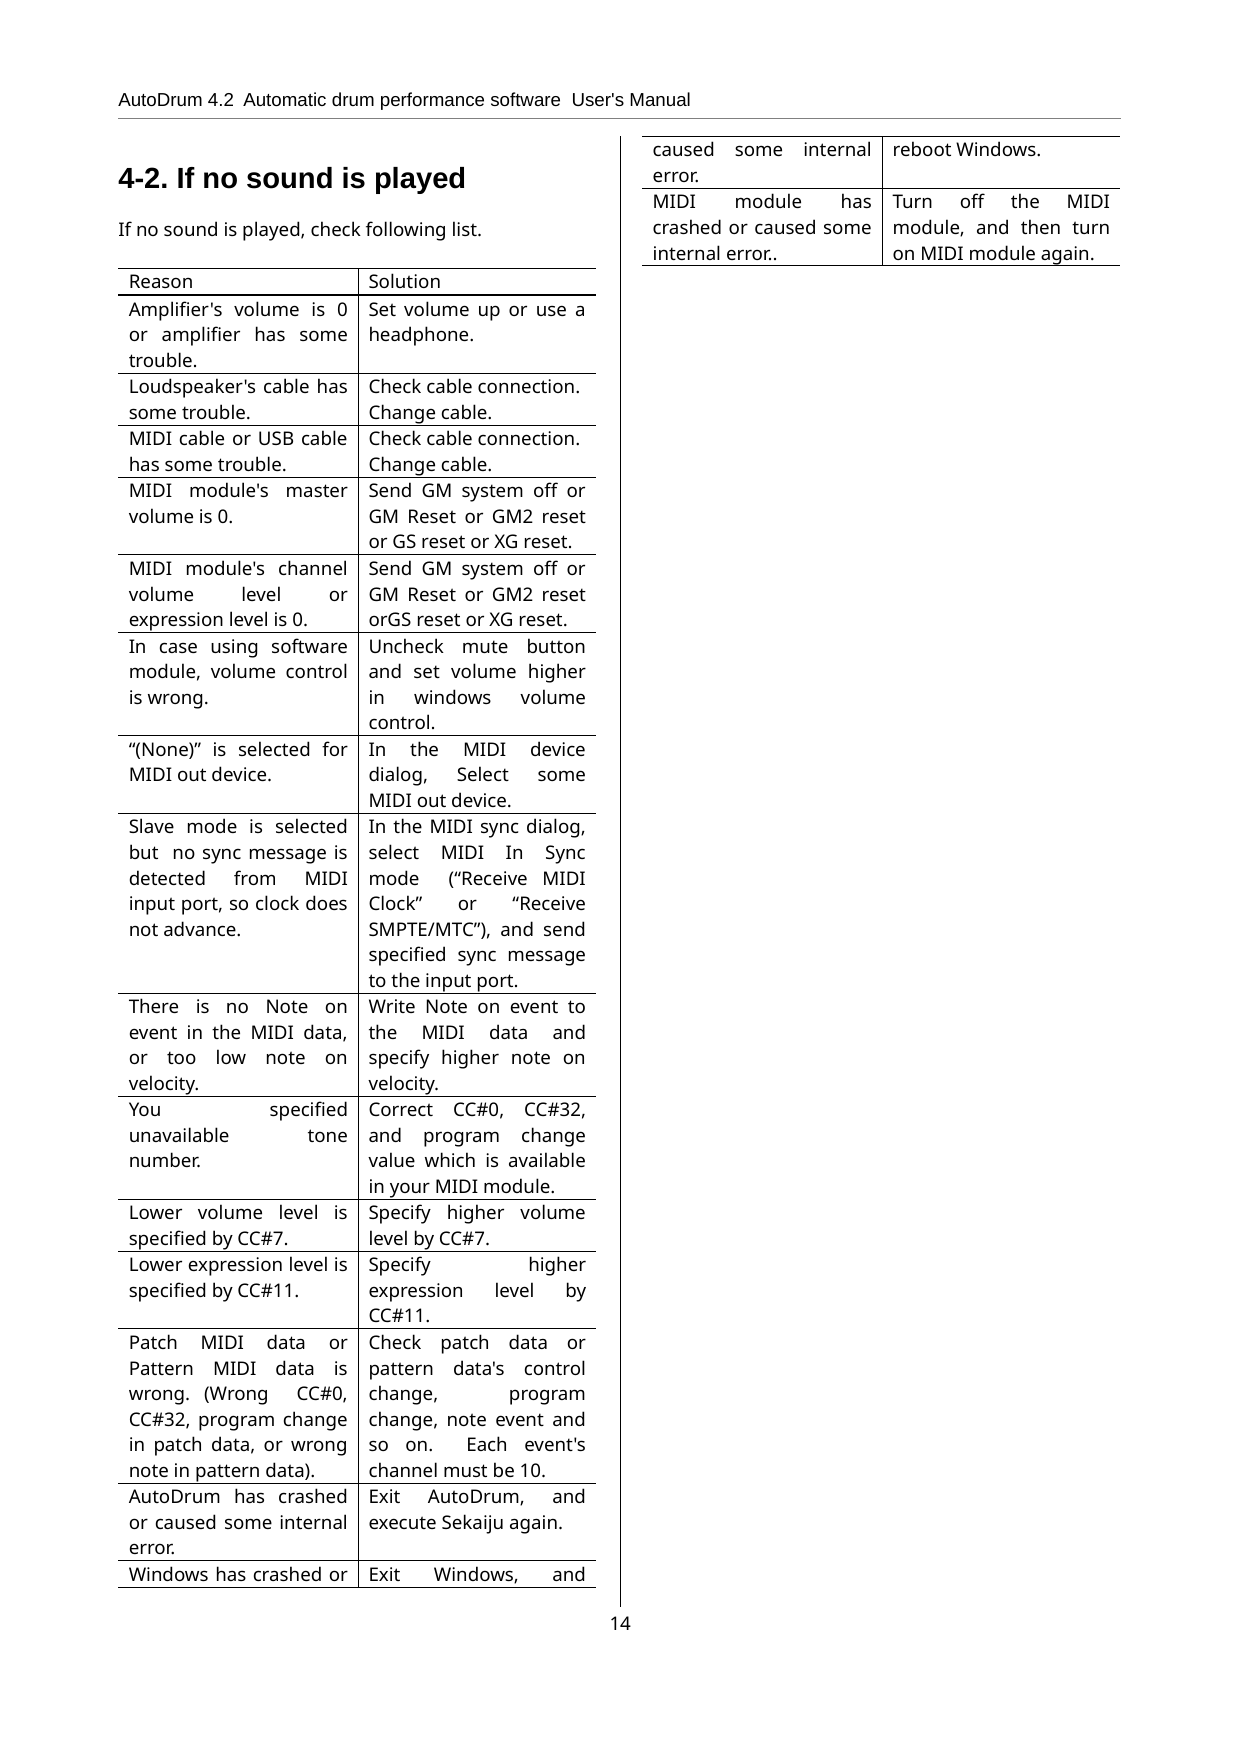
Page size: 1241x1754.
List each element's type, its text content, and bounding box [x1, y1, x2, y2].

table_cell In the MIDI device dialog, Select some MIDI out device. [359, 736, 596, 813]
table_cell Uncheck mute button and set volume higher in windows volume control. [359, 633, 596, 735]
table_cell Correct CC#0, CC#32, and program change value which is available in your MIDI module. [359, 1097, 596, 1199]
table_cell Specify higher expression level by CC#11. [359, 1252, 596, 1328]
table_cell You specified unavailable tone number. [118, 1097, 358, 1199]
table_header Solution [359, 269, 596, 294]
table_cell Amplifier's volume is 0 or amplifier has some trouble. [118, 296, 358, 373]
table_cell In case using software module, volume control is wrong. [118, 633, 358, 735]
table_cell There is no Note on event in the MIDI data, or too low note on velocity. [118, 994, 358, 1096]
table_cell MIDI module's master volume is 0. [118, 478, 358, 554]
table_cell Windows has crashed or [118, 1561, 358, 1587]
table_cell Exit Windows, and [359, 1561, 596, 1587]
table_cell In the MIDI sync dialog, select MIDI In Sync mode (“Receive MIDI Clock” or “Receive SMPTE/MTC”), and send specified sync message to the input port. [359, 814, 596, 992]
table_cell Exit AutoDrum, and execute Sekaiju again. [359, 1484, 596, 1560]
table_cell Lower expression level is specified by CC#11. [118, 1252, 358, 1328]
table_cell MIDI module's channel volume level or expression level is 0. [118, 555, 358, 632]
table_cell caused some internal error. [642, 137, 882, 188]
table_cell Send GM system off or GM Reset or GM2 reset or GS reset or XG reset. [359, 478, 596, 554]
table_cell Check patch data or pattern data's control change, program change, note event and so on. Each event's channel must be 10. [359, 1329, 596, 1482]
table_cell Turn off the MIDI module, and then turn on MIDI module again. [883, 189, 1120, 265]
table_cell Check cable connection. Change cable. [359, 374, 596, 425]
table_cell “(None)” is selected for MIDI out device. [118, 736, 358, 813]
table_cell MIDI module has crashed or caused some internal error.. [642, 189, 882, 265]
table_cell Write Note on event to the MIDI data and specify higher note on velocity. [359, 994, 596, 1096]
table_cell reboot Windows. [883, 137, 1120, 188]
table_cell MIDI cable or USB cable has some trouble. [118, 426, 358, 477]
table_cell Lower volume level is specified by CC#7. [118, 1200, 358, 1251]
table_cell Slave mode is selected but no sync message is detected from MIDI input port, so clock does not advance. [118, 814, 358, 992]
table_cell Loudspeaker's cable has some trouble. [118, 374, 358, 425]
table_cell Send GM system off or GM Reset or GM2 reset orGS reset or XG reset. [359, 555, 596, 632]
table_cell Set volume up or use a headphone. [359, 296, 596, 373]
table_cell Specify higher volume level by CC#7. [359, 1200, 596, 1251]
table_cell AutoDrum has crashed or caused some internal error. [118, 1484, 358, 1560]
table_header Reason [118, 269, 358, 294]
text If no sound is played, check following list. [118, 216, 598, 242]
table_cell Check cable connection. Change cable. [359, 426, 596, 477]
table_cell Patch MIDI data or Pattern MIDI data is wrong. (Wrong CC#0, CC#32, program change in patch data, or wrong note in pattern data). [118, 1329, 358, 1482]
subtitle 4-2. If no sound is played [118, 161, 598, 195]
